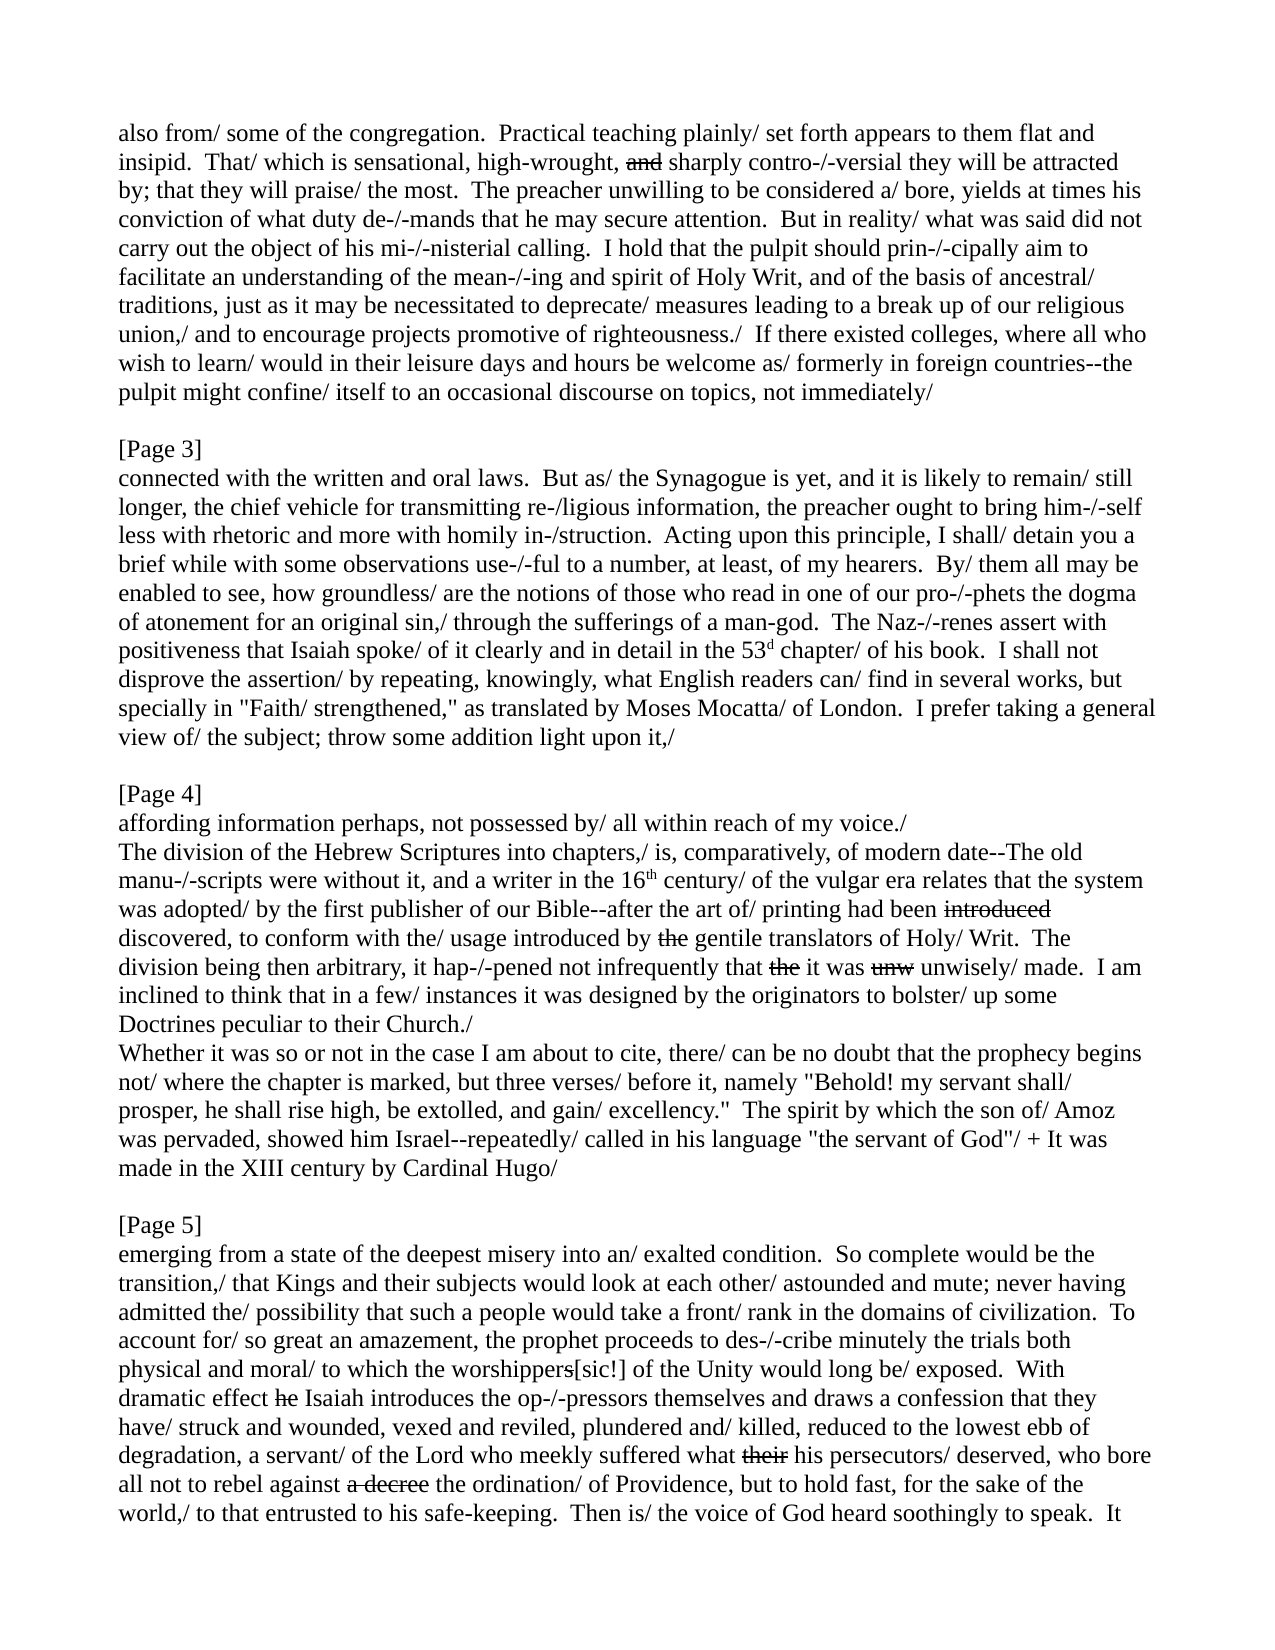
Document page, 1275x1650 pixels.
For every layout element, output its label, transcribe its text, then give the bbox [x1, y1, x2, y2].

text connected with the written and oral laws. But as/ the Synagogue is yet, and it is likely to remain/ still longer, the chief vehicle for transmitting re-/ligious information, the preacher ought to bring him-/-self less with rhetoric and more with homily in-/struction. Acting upon this principle, I shall/ detain you a brief while with some observations use-/-ful to a number, at least, of my hearers. By/ them all may be enabled to see, how groundless/ are the notions of those who read in one of our pro-/-phets the dogma of atonement for an original sin,/ through the sufferings of a man-god. The Naz-/-renes assert with positiveness that Isaiah spoke/ of it clearly and in detail in the 53d chapter/ of his book. I shall not disprove the assertion/ by repeating, knowingly, what English readers can/ find in several works, but specially in "Faith/ strengthened," as translated by Moses Mocatta/ of London. I prefer taking a general view of/ the subject; throw some addition light upon it,/ [118, 463, 1157, 751]
text affording information perhaps, not possessed by/ all within reach of my voice./ [118, 808, 1157, 837]
text [Page 5] [118, 1211, 1157, 1239]
text emerging from a state of the deepest misery into an/ exalted condition. So complete would be the transition,/ that Kings and their subjects would look at each other/ astounded and mute; never having admitted the/ possibility that such a people would take a front/ rank in the domains of civilization. To account for/ so great an amazement, the prophet proceeds to des-/-cribe minutely the trials both physical and moral/ to which the worshippers[sic!] of the Unity would long be/ exposed. With dramatic effect he Isaiah introduces the op-/-pressors themselves and draws a confession that they have/ struck and wounded, vexed and reviled, plundered and/ killed, reduced to the lowest ebb of degradation, a servant/ of the Lord who meekly suffered what their his persecutors/ deserved, who bore all not to rebel against a decree the ordination/ of Providence, but to hold fast, for the sake of the world,/ to that entrusted to his safe-keeping. Then is/ the voice of God heard soothingly to speak. It [118, 1239, 1157, 1527]
text Whether it was so or not in the case I am about to cite, there/ can be no doubt that the prophecy begins not/ where the chapter is marked, but three verses/ before it, namely "Behold! my servant shall/ prosper, he shall rise high, be extolled, and gain/ excellency." The spirit by which the son of/ Amoz was pervaded, showed him Israel--repeatedly/ called in his language "the servant of God"/ + It was made in the XIII century by Cardinal Hugo/ [118, 1038, 1157, 1182]
text also from/ some of the congregation. Practical teaching plainly/ set forth appears to them flat and insipid. That/ which is sensational, high-wrought, and sharply contro-/-versial they will be attracted by; that they will praise/ the most. The preacher unwilling to be considered a/ bore, yields at times his conviction of what duty de-/-mands that he may secure attention. But in reality/ what was said did not carry out the object of his mi-/-nisterial calling. I hold that the pulpit should prin-/-cipally aim to facilitate an understanding of the mean-/-ing and spirit of Holy Writ, and of the basis of ancestral/ traditions, just as it may be necessitated to deprecate/ measures leading to a break up of our religious union,/ and to encourage projects promotive of righteousness./ If there existed colleges, where all who wish to learn/ would in their leisure days and hours be welcome as/ formerly in foreign countries--the pulpit might confine/ itself to an occasional discourse on topics, not immediately/ [118, 118, 1157, 406]
text [Page 4] [118, 779, 1157, 808]
text The division of the Hebrew Scriptures into chapters,/ is, comparatively, of modern date--The old manu-/-scripts were without it, and a writer in the 16th century/ of the vulgar era relates that the system was adopted/ by the first publisher of our Bible--after the art of/ printing had been introduced discovered, to conform with the/ usage introduced by the gentile translators of Holy/ Writ. The division being then arbitrary, it hap-/-pened not infrequently that the it was unw unwisely/ made. I am inclined to think that in a few/ instances it was designed by the originators to bolster/ up some Doctrines peculiar to their Church./ [118, 837, 1157, 1038]
text [Page 3] [118, 434, 1157, 463]
